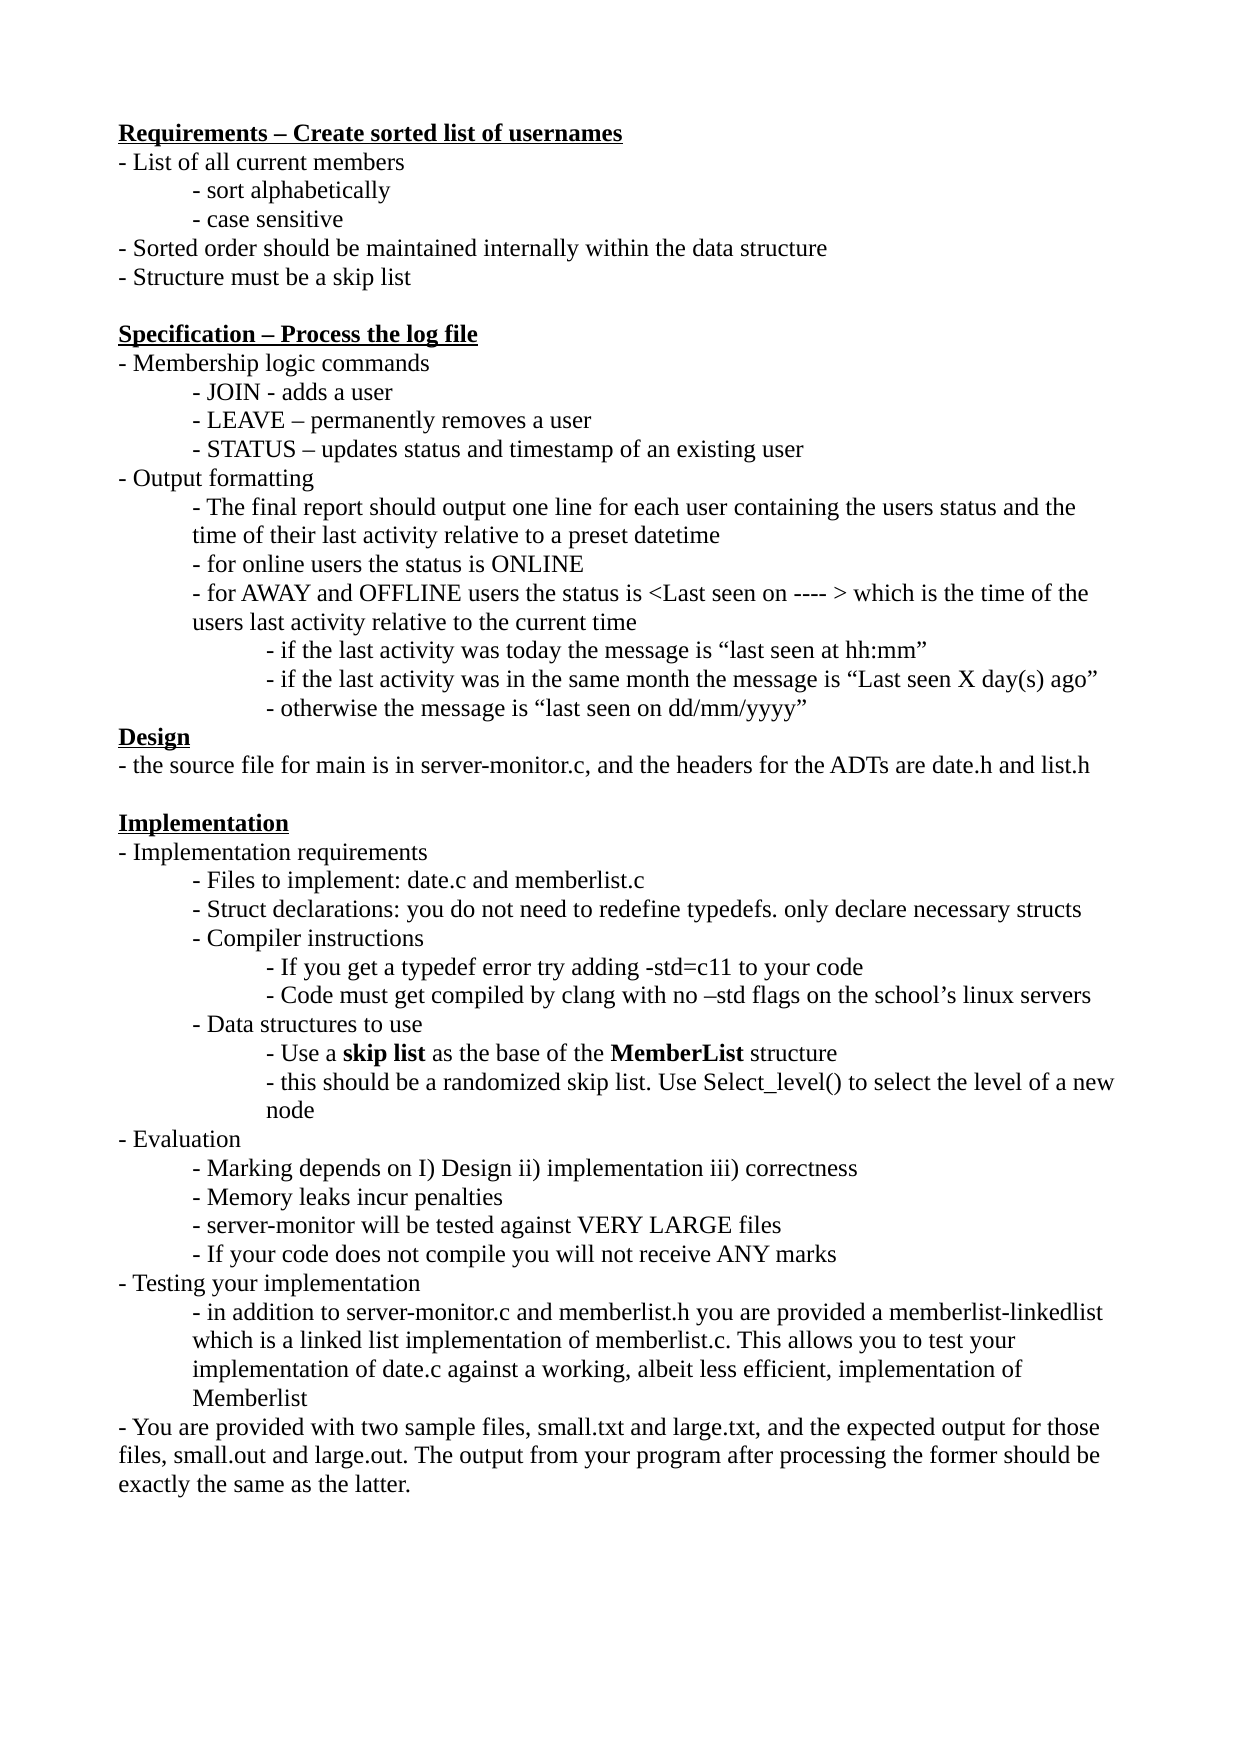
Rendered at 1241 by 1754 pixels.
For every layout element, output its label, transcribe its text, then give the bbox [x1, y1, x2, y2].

text - LEAVE – permanently removes a user [118, 406, 1122, 434]
text - Membership logic commands [118, 348, 1122, 377]
text Specification – Process the log file [118, 319, 1122, 348]
text - STATUS – updates status and timestamp of an existing user - Output formatting - The final report should output one line for each user containing the users status and the time of their last activity relative to a preset datetime - for online users the status is ONLINE - for AWAY and OFFLINE users the status is <Last seen on ---- > which is the time of the users last activity relative to the current time - if the last activity was today the message is “last seen at hh:mm” - if the last activity was in the same month the message is “Last seen X day(s) ago” - otherwise the message is “last seen on dd/mm/yyyy” Design - the source file for main is in server-monitor.c, and the headers for the ADTs are date.h and list.h Implementation - Implementation requirements - Files to implement: date.c and memberlist.c - Struct declarations: you do not need to redefine typedefs. only declare necessary structs - Compiler instructions - If you get a typedef error try adding -std=c11 to your code - Code must get compiled by clang with no –std flags on the school’s linux servers - Data structures to use - Use a skip list as the base of the MemberList structure - this should be a randomized skip list. Use Select_level() to select the level of a new node - Evaluation - Marking depends on I) Design ii) implementation iii) correctness - Memory leaks incur penalties - server-monitor will be tested against VERY LARGE files - If your code does not compile you will not receive ANY marks - Testing your implementation - in addition to server-monitor.c and memberlist.h you are provided a memberlist-linkedlist which is a linked list implementation of memberlist.c. This allows you to test your implementation of date.c against a working, albeit less efficient, implementation of Memberlist - You are provided with two sample files, small.txt and large.txt, and the expected output for those files, small.out and large.out. The output from your program after processing the former should be exactly the same as the latter. [118, 434, 1122, 1613]
text - JOIN - adds a user [118, 377, 1122, 406]
text - List of all current members [118, 147, 1122, 176]
text - Sorted order should be maintained internally within the data structure [118, 233, 1122, 262]
text - sort alphabetically [118, 176, 1122, 204]
text - case sensitive [118, 204, 1122, 233]
text - Structure must be a skip list [118, 262, 1122, 291]
text Requirements – Create sorted list of usernames [118, 118, 1122, 147]
